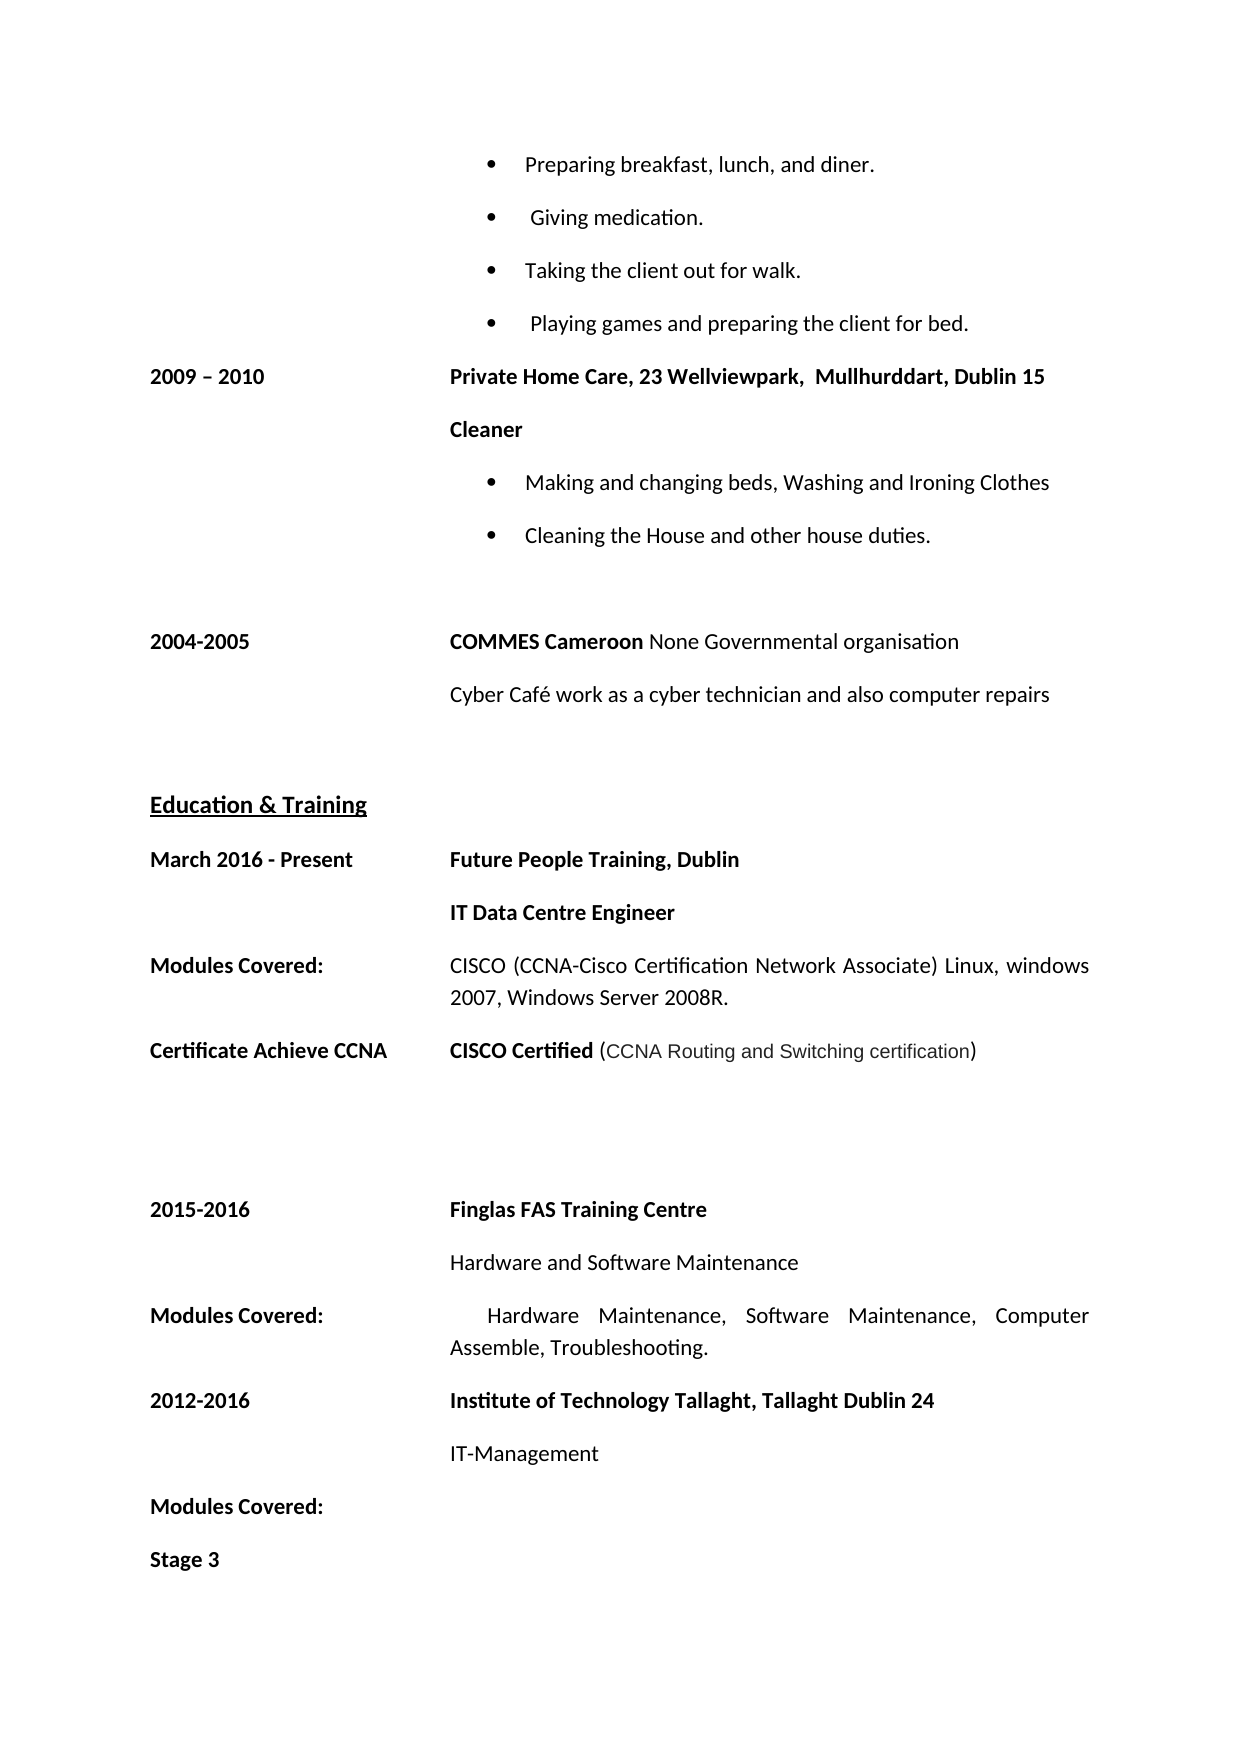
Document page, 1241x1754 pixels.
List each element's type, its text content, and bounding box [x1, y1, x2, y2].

text Cleaner [150, 415, 1090, 443]
list Cleaning the House and other house duties. [487, 521, 1090, 549]
text Certificate Achieve CCNA CISCO Certified (CCNA Routing and Switching certification) [150, 1036, 1090, 1064]
text Modules Covered: [150, 1492, 1090, 1521]
text 2015-2016 Finglas FAS Training Centre [150, 1195, 1090, 1223]
list Taking the client out for walk. [487, 256, 1090, 284]
list Making and changing beds, Washing and Ironing Clothes [487, 468, 1090, 496]
list 2004-2005 COMMES Cameroon None Governmental organisation [150, 627, 1090, 655]
list Playing games and preparing the client for bed. [487, 309, 1090, 337]
text Modules Covered: Hardware Maintenance, Software Maintenance, Computer Assemble, Troubleshooting. [150, 1301, 1090, 1361]
list Giving medication. [487, 203, 1090, 231]
text Modules Covered: CISCO (CCNA-Cisco Certification Network Associate) Linux, windows 2007, Windows Server 2008R. [150, 951, 1090, 1011]
text 2009 – 2010 Private Home Care, 23 Wellviewpark, Mullhurddart, Dublin 15 [150, 362, 1090, 390]
text Hardware and Software Maintenance [150, 1248, 1090, 1276]
text 2012-2016 Institute of Technology Tallaght, Tallaght Dublin 24 [150, 1386, 1090, 1414]
text Education & Training [150, 789, 1090, 819]
text IT-Management [150, 1439, 1090, 1467]
text Stage 3 [150, 1546, 1090, 1573]
text March 2016 - Present Future People Training, Dublin [150, 845, 1090, 873]
list Preparing breakfast, lunch, and diner. [487, 150, 1090, 178]
list Cyber Café work as a cyber technician and also computer repairs [150, 680, 1090, 708]
text IT Data Centre Engineer [150, 898, 1090, 926]
